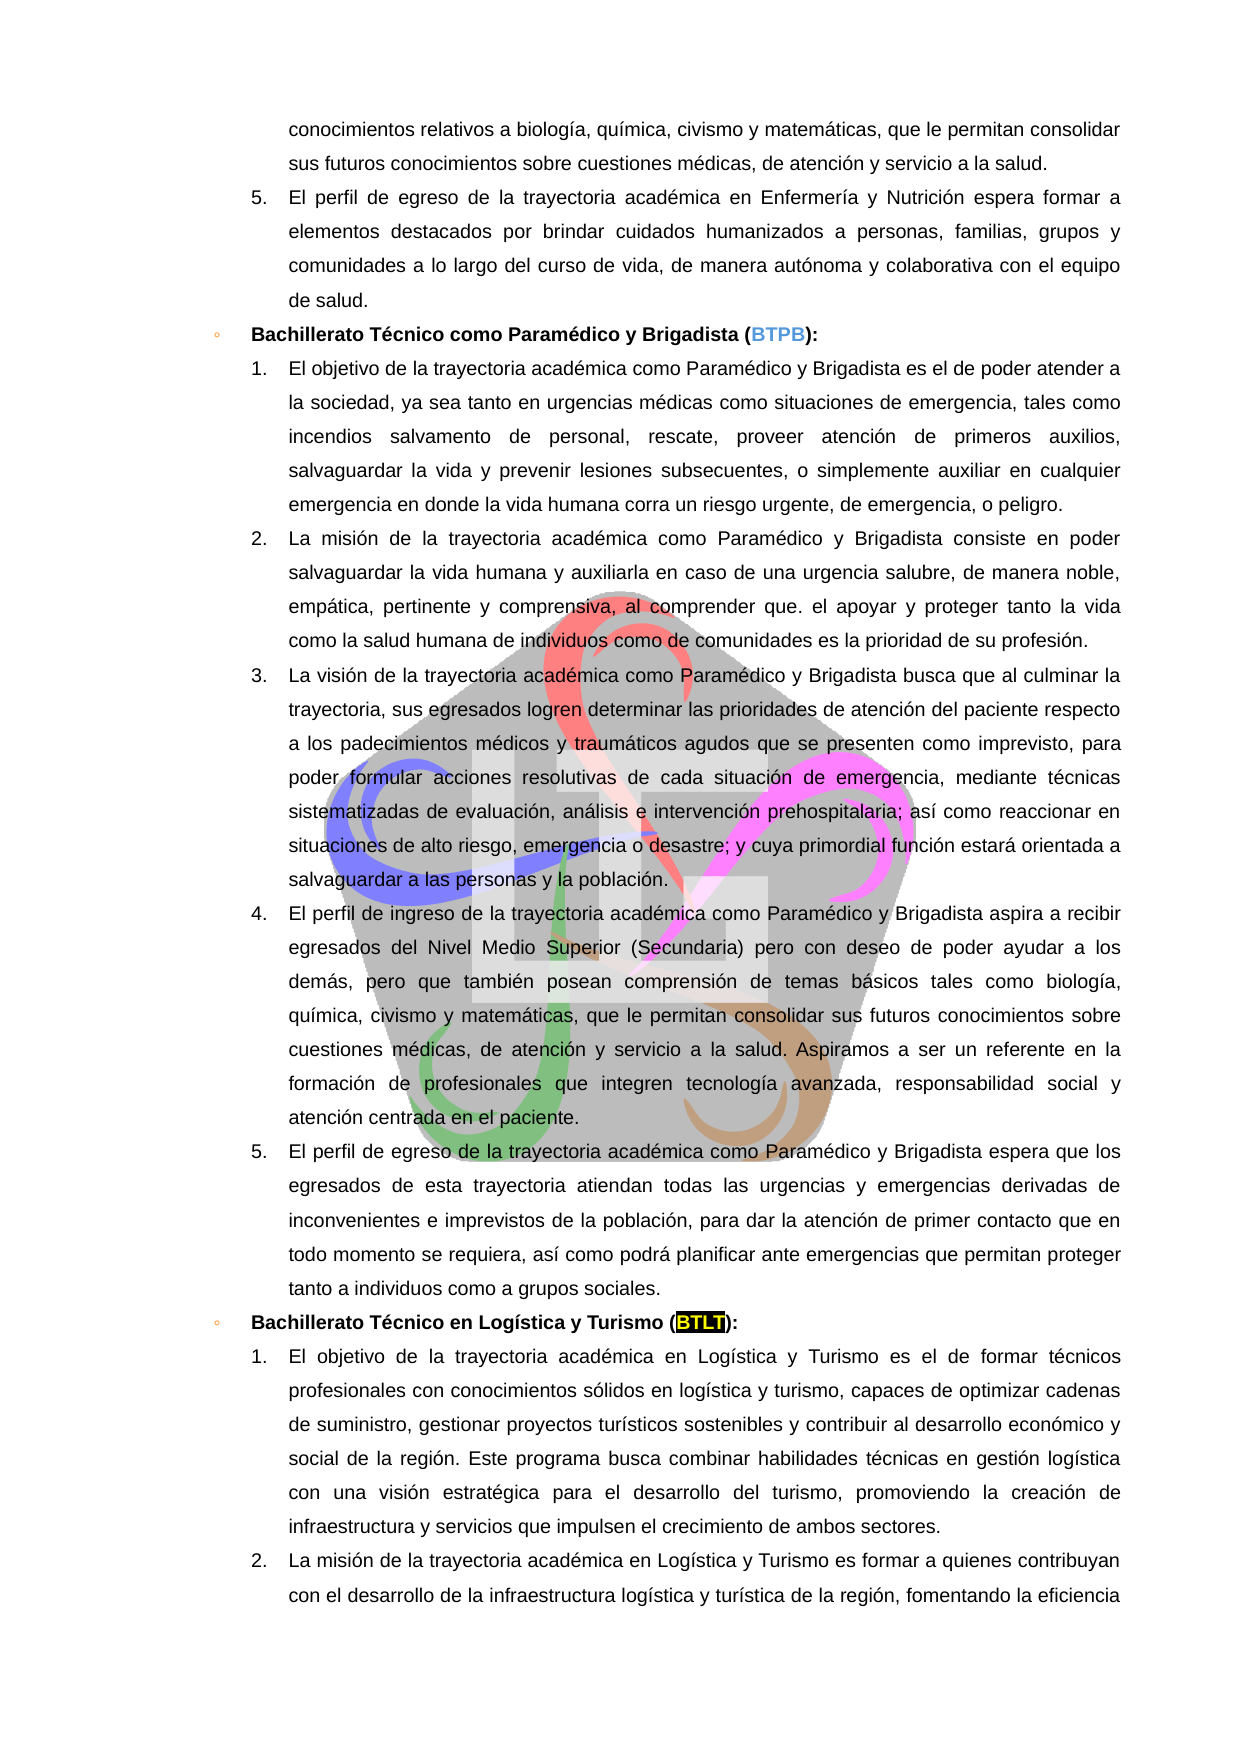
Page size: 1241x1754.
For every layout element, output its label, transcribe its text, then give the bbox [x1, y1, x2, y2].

list La misión de la trayectoria académica como Paramédico y Brigadista consiste en poder salvaguardar la vida humana y auxiliarla en caso de una urgencia salubre, de manera noble, empática, pertinente y comprensiva, al comprender que. el apoyar y proteger tanto la vida como la salud humana de individuos como de comunidades es la prioridad de su profesión. [251, 527, 1122, 652]
list El objetivo de la trayectoria académica como Paramédico y Brigadista es el de poder atender a la sociedad, ya sea tanto en urgencias médicas como situaciones de emergencia, tales como incendios salvamento de personal, rescate, proveer atención de primeros auxilios, salvaguardar la vida y prevenir lesiones subsecuentes, o simplemente auxiliar en cualquier emergencia en donde la vida humana corra un riesgo urgente, de emergencia, o peligro. [251, 357, 1122, 516]
list Bachillerato Técnico en Logística y Turismo (BTLT): [213, 1311, 1122, 1333]
list El perfil de ingreso de la trayectoria académica como Paramédico y Brigadista aspira a recibir egresados del Nivel Medio Superior (Secundaria) pero con deseo de poder ayudar a los demás, pero que también posean comprensión de temas básicos tales como biología, química, civismo y matemáticas, que le permitan consolidar sus futuros conocimientos sobre cuestiones médicas, de atención y servicio a la salud. Aspiramos a ser un referente en la formación de profesionales que integren tecnología avanzada, responsabilidad social y atención centrada en el paciente. [251, 902, 1122, 1129]
picture [324, 652, 916, 663]
list El perfil de egreso de la trayectoria académica como Paramédico y Brigadista espera que los egresados de esta trayectoria atiendan todas las urgencias y emergencias derivadas de inconvenientes e imprevistos de la población, para dar la atención de primer contacto que en todo momento se requiera, así como podrá planificar ante emergencias que permitan proteger tanto a individuos como a grupos sociales. [251, 1140, 1122, 1299]
list conocimientos relativos a biología, química, civismo y matemáticas, que le permitan consolidar sus futuros conocimientos sobre cuestiones médicas, de atención y servicio a la salud. [251, 118, 1122, 175]
picture [324, 1129, 916, 1140]
list La visión de la trayectoria académica como Paramédico y Brigadista busca que al culminar la trayectoria, sus egresados logren determinar las prioridades de atención del paciente respecto a los padecimientos médicos y traumáticos agudos que se presenten como imprevisto, para poder formular acciones resolutivas de cada situación de emergencia, mediante técnicas sistematizadas de evaluación, análisis e intervención prehospitalaria; así como reaccionar en situaciones de alto riesgo, emergencia o desastre; y cuya primordial función estará orientada a salvaguardar a las personas y la población. [251, 663, 1122, 891]
picture [324, 891, 916, 902]
list La misión de la trayectoria académica en Logística y Turismo es formar a quienes contribuyan con el desarrollo de la infraestructura logística y turística de la región, fomentando la eficiencia [251, 1549, 1122, 1606]
list Bachillerato Técnico como Paramédico y Brigadista (BTPB): [213, 322, 1122, 345]
list El perfil de egreso de la trayectoria académica en Enfermería y Nutrición espera formar a elementos destacados por brindar cuidados humanizados a personas, familias, grupos y comunidades a lo largo del curso de vida, de manera autónoma y colaborativa con el equipo de salud. [251, 186, 1122, 311]
list El objetivo de la trayectoria académica en Logística y Turismo es el de formar técnicos profesionales con conocimientos sólidos en logística y turismo, capaces de optimizar cadenas de suministro, gestionar proyectos turísticos sostenibles y contribuir al desarrollo económico y social de la región. Este programa busca combinar habilidades técnicas en gestión logística con una visión estratégica para el desarrollo del turismo, promoviendo la creación de infraestructura y servicios que impulsen el crecimiento de ambos sectores. [251, 1345, 1122, 1538]
